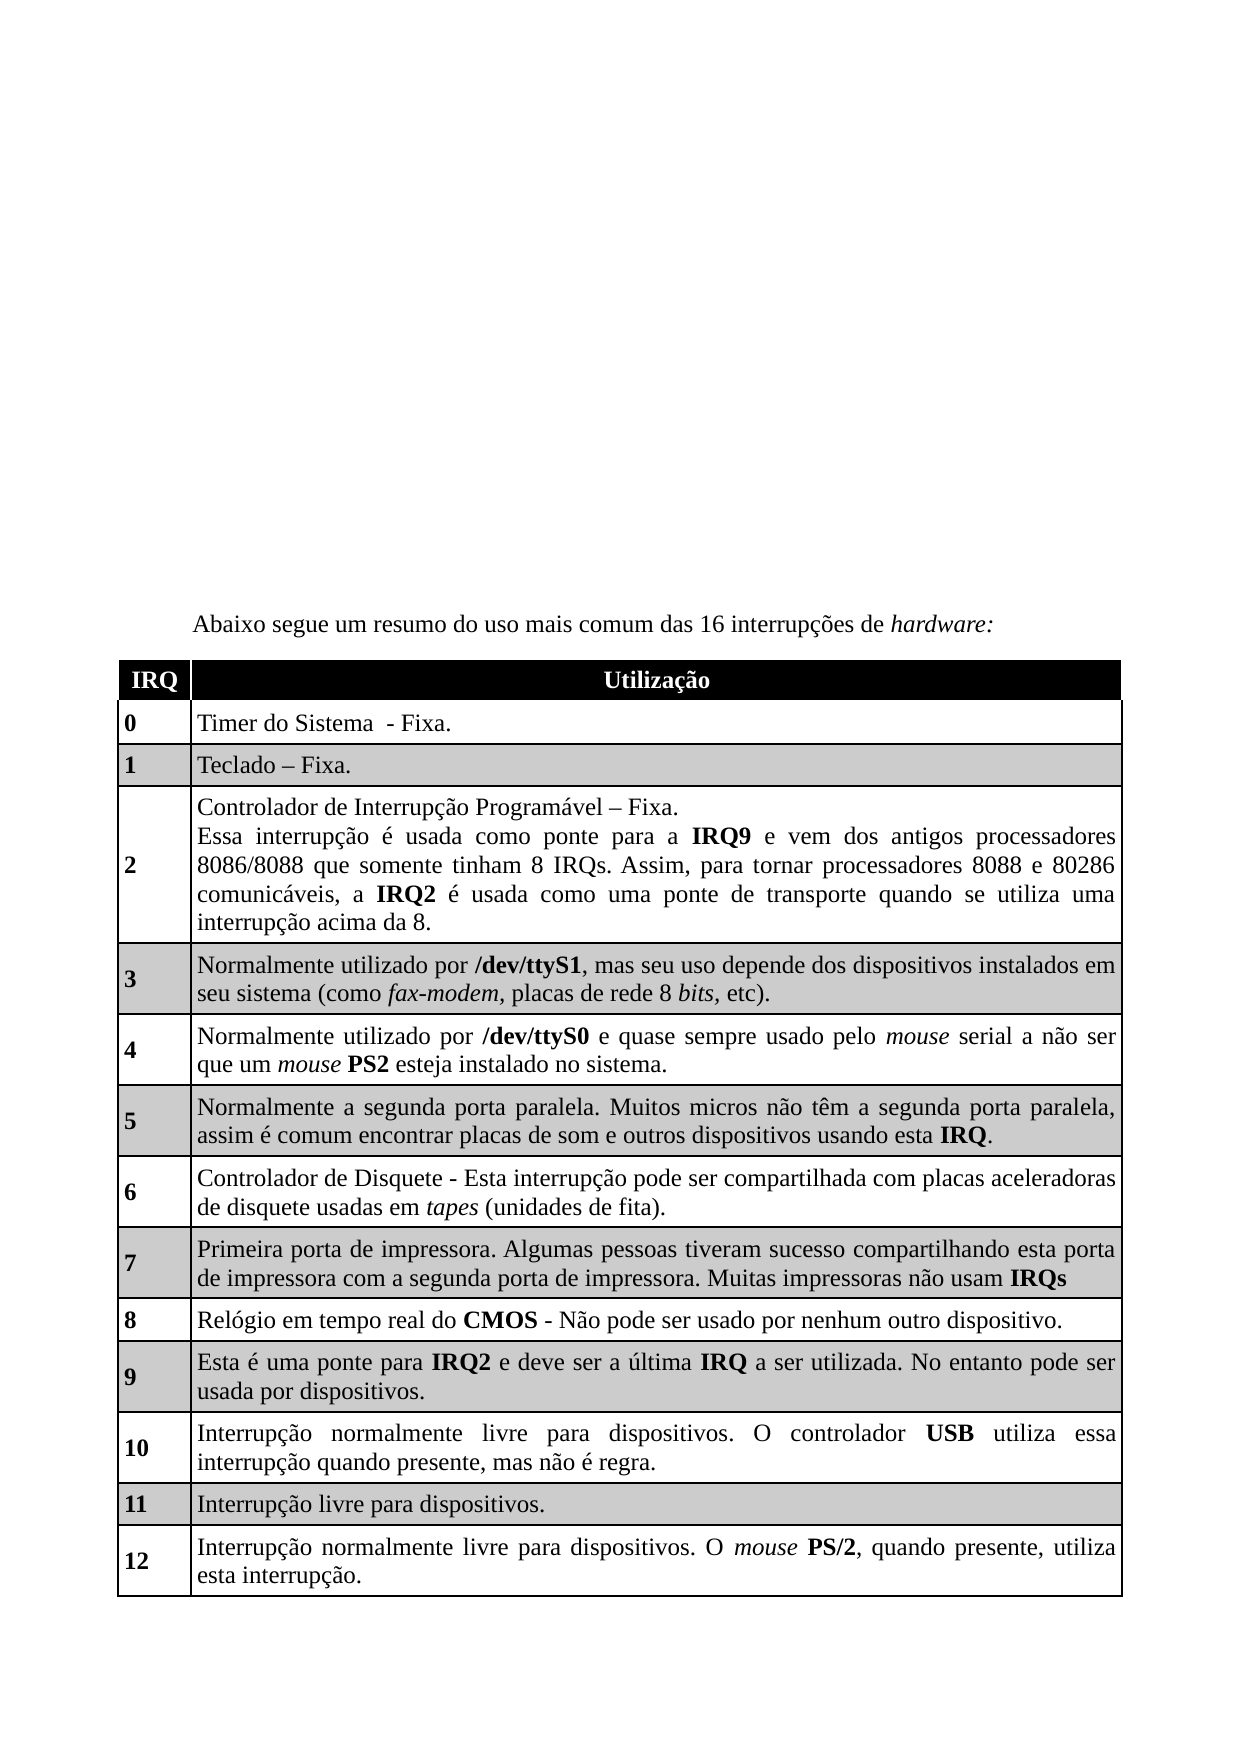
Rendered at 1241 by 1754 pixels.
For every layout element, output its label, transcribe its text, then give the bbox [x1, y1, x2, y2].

table_cell 12 [119, 1526, 190, 1595]
table_cell Primeira porta de impressora. Algumas pessoas tiveram sucesso compartilhando esta porta de impressora com a segunda porta de impressora. Muitas impressoras não usam IRQs [192, 1228, 1121, 1297]
table_cell 2 [119, 787, 190, 942]
table_cell Interrupção normalmente livre para dispositivos. O controlador USB utiliza essa interrupção quando presente, mas não é regra. [192, 1413, 1121, 1482]
table_header IRQ [119, 660, 190, 700]
table_cell Controlador de Disquete - Esta interrupção pode ser compartilhada com placas aceleradoras de disquete usadas em tapes (unidades de fita). [192, 1157, 1121, 1226]
table_cell 7 [119, 1228, 190, 1297]
table_cell Timer do Sistema - Fixa. [192, 702, 1121, 742]
table_cell 8 [119, 1299, 190, 1339]
table_header Utilização [192, 660, 1121, 700]
text Abaixo segue um resumo do uso mais comum das 16 interrupções de hardware: [118, 609, 1122, 637]
table_cell 3 [119, 944, 190, 1013]
table_cell 6 [119, 1157, 190, 1226]
table_cell 4 [119, 1015, 190, 1084]
table_cell Normalmente utilizado por /dev/ttyS0 e quase sempre usado pelo mouse serial a não ser que um mouse PS2 esteja instalado no sistema. [192, 1015, 1121, 1084]
table_cell 1 [119, 745, 190, 785]
table_cell Interrupção normalmente livre para dispositivos. O mouse PS/2, quando presente, utiliza esta interrupção. [192, 1526, 1121, 1595]
table_cell Esta é uma ponte para IRQ2 e deve ser a última IRQ a ser utilizada. No entanto pode ser usada por dispositivos. [192, 1342, 1121, 1411]
table_cell 9 [119, 1342, 190, 1411]
table_cell Teclado – Fixa. [192, 745, 1121, 785]
table_cell 11 [119, 1484, 190, 1524]
table_cell 0 [119, 702, 190, 742]
table_cell Relógio em tempo real do CMOS - Não pode ser usado por nenhum outro dispositivo. [192, 1299, 1121, 1339]
table_cell Controlador de Interrupção Programável – Fixa. Essa interrupção é usada como ponte para a IRQ9 e vem dos antigos processadores 8086/8088 que somente tinham 8 IRQs. Assim, para tornar processadores 8088 e 80286 comunicáveis, a IRQ2 é usada como uma ponte de transporte quando se utiliza uma interrupção acima da 8. [192, 787, 1121, 942]
table_cell Interrupção livre para dispositivos. [192, 1484, 1121, 1524]
table_cell 5 [119, 1086, 190, 1155]
table_cell Normalmente utilizado por /dev/ttyS1, mas seu uso depende dos dispositivos instalados em seu sistema (como fax-modem, placas de rede 8 bits, etc). [192, 944, 1121, 1013]
table_cell 10 [119, 1413, 190, 1482]
table_cell Normalmente a segunda porta paralela. Muitos micros não têm a segunda porta paralela, assim é comum encontrar placas de som e outros dispositivos usando esta IRQ. [192, 1086, 1121, 1155]
